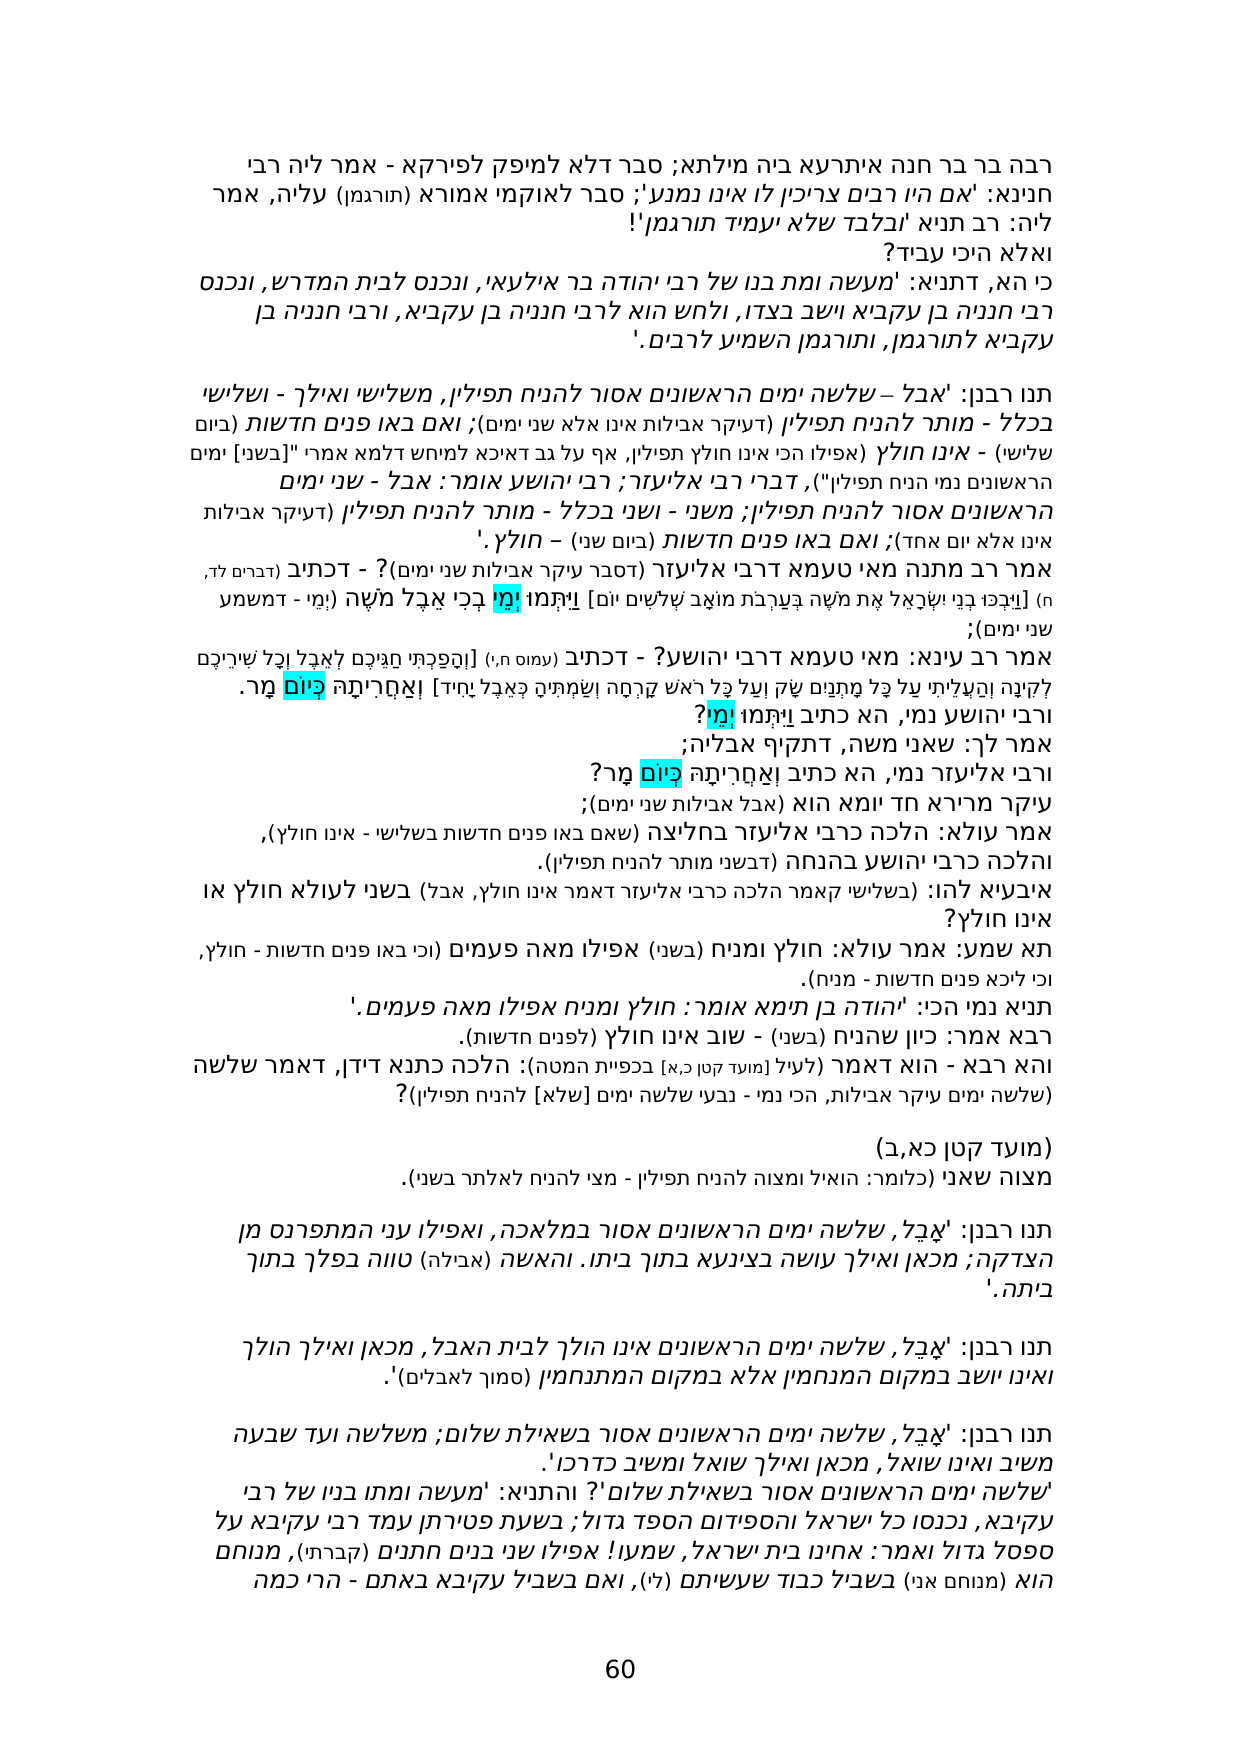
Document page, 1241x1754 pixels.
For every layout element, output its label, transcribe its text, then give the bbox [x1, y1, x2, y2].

text ורבי יהושע נמי, הא כתיב וַיִּתְּמוּ יְמֵי? [187, 700, 1053, 729]
text ואלא היכי עביד? [187, 238, 1053, 267]
text כי הא, דתניא: 'מעשה ומת בנו של רבי יהודה בר אילעאי, ונכנס לבית המדרש, ונכנס רבי חנניה בן עקביא וישב בצדו, ולחש הוא לרבי חנניה בן עקביא, ורבי חנניה בן עקביא לתורגמן, ותורגמן השמיע לרבים.' [187, 267, 1053, 354]
text אמר רב מתנה מאי טעמא דרבי אליעזר (דסבר עיקר אבילות שני ימים)? - דכתיב (דברים לד,ח) [וַיִּבְכּוּ בְנֵי יִשְׂרָאֵל אֶת מֹשֶׁה בְּעַרְבֹת מוֹאָב שְׁלֹשִׁים יוֹם] וַיִּתְּמוּ יְמֵי בְכִי אֵבֶל מֹשֶׁה (יְמֵי - דמשמע שני ימים); [187, 554, 1053, 642]
text ורבי אליעזר נמי, הא כתיב וְאַחֲרִיתָהּ כְּיוֹם מָר? [187, 759, 1053, 788]
text והא רבא - הוא דאמר (לעיל [מועד קטן כ,א] בכפיית המטה): הלכה כתנא דידן, דאמר שלשה (שלשה ימים עיקר אבילות, הכי נמי - נבעי שלשה ימים [שלא] להניח תפילין)? [187, 1051, 1053, 1109]
text רבה בר בר חנה איתרעא ביה מילתא; סבר דלא למיפק לפירקא - אמר ליה רבי חנינא: 'אם היו רבים צריכין לו אינו נמנע'; סבר לאוקמי אמורא (תורגמן) עליה, אמר ליה: רב תניא 'ובלבד שלא יעמיד תורגמן'! [187, 150, 1053, 238]
text 'שלשה ימים הראשונים אסור בשאילת שלום'? והתניא: 'מעשה ומתו בניו של רבי עקיבא, נכנסו כל ישראל והספידום הספד גדול; בשעת פטירתן עמד רבי עקיבא על ספסל גדול ואמר: אחינו בית ישראל, שמעו! אפילו שני בנים חתנים (קברתי), מנוחם הוא (מנוחם אני) בשביל כבוד שעשיתם (לי), ואם בשביל עקיבא באתם - הרי כמה [187, 1477, 1053, 1594]
text מצוה שאני (כלומר: הואיל ומצוה להניח תפילין - מצי להניח לאלתר בשני). [187, 1162, 1053, 1191]
text (מועד קטן כא,ב) [187, 1133, 1053, 1162]
text תנו רבנן: 'אָבֵל, שלשה ימים הראשונים אסור בשאילת שלום; משלשה ועד שבעה משיב ואינו שואל, מכאן ואילך שואל ומשיב כדרכו'. [187, 1419, 1053, 1477]
text תנו רבנן: 'אבל – שלשה ימים הראשונים אסור להניח תפילין, משלישי ואילך - ושלישי בכלל - מותר להניח תפילין (דעיקר אבילות אינו אלא שני ימים); ואם באו פנים חדשות (ביום שלישי) - אינו חולץ (אפילו הכי אינו חולץ תפילין, אף על גב דאיכא למיחש דלמא אמרי "[בשני] ימים הראשונים נמי הניח תפילין"), דברי רבי אליעזר; רבי יהושע אומר: אבל - שני ימים הראשונים אסור להניח תפילין; משני - ושני בכלל - מותר להניח תפילין (דעיקר אבילות אינו אלא יום אחד); ואם באו פנים חדשות (ביום שני) – חולץ.' [187, 379, 1053, 554]
text רבא אמר: כיון שהניח (בשני) - שוב אינו חולץ (לפנים חדשות). [187, 1021, 1053, 1051]
text אמר לך: שאני משה, דתקיף אבליה; [187, 729, 1053, 759]
text אמר עולא: הלכה כרבי אליעזר בחליצה (שאם באו פנים חדשות בשלישי - אינו חולץ), והלכה כרבי יהושע בהנחה (דבשני מותר להניח תפילין). [187, 817, 1053, 875]
text תניא נמי הכי: 'יהודה בן תימא אומר: חולץ ומניח אפילו מאה פעמים.' [187, 992, 1053, 1021]
text איבעיא להו: (בשלישי קאמר הלכה כרבי אליעזר דאמר אינו חולץ, אבל) בשני לעולא חולץ או אינו חולץ? [187, 875, 1053, 934]
text תא שמע: אמר עולא: חולץ ומניח (בשני) אפילו מאה פעמים (וכי באו פנים חדשות - חולץ, וכי ליכא פנים חדשות - מניח). [187, 934, 1053, 992]
text תנו רבנן: 'אָבֵל, שלשה ימים הראשונים אינו הולך לבית האבל, מכאן ואילך הולך ואינו יושב במקום המנחמין אלא במקום המתנחמין (סמוך לאבלים)'. [187, 1332, 1053, 1390]
text תנו רבנן: 'אָבֵל, שלשה ימים הראשונים אסור במלאכה, ואפילו עני המתפרנס מן הצדקה; מכאן ואילך עושה בצינעא בתוך ביתו. והאשה (אבילה) טווה בפלך בתוך ביתה.' [187, 1215, 1053, 1303]
text עיקר מרירא חד יומא הוא (אבל אבילות שני ימים); [187, 788, 1053, 817]
text אמר רב עינא: מאי טעמא דרבי יהושע? - דכתיב (עמוס ח,י) [וְהָפַכְתִּי חַגֵּיכֶם לְאֵבֶל וְכָל שִׁירֵיכֶם לְקִינָה וְהַעֲלֵיתִי עַל כָּל מָתְנַיִם שָׂק וְעַל כָּל רֹאשׁ קָרְחָה וְשַׂמְתִּיהָ כְּאֵבֶל יָחִיד] וְאַחֲרִיתָהּ כְּיוֹם מָר. [187, 642, 1053, 700]
